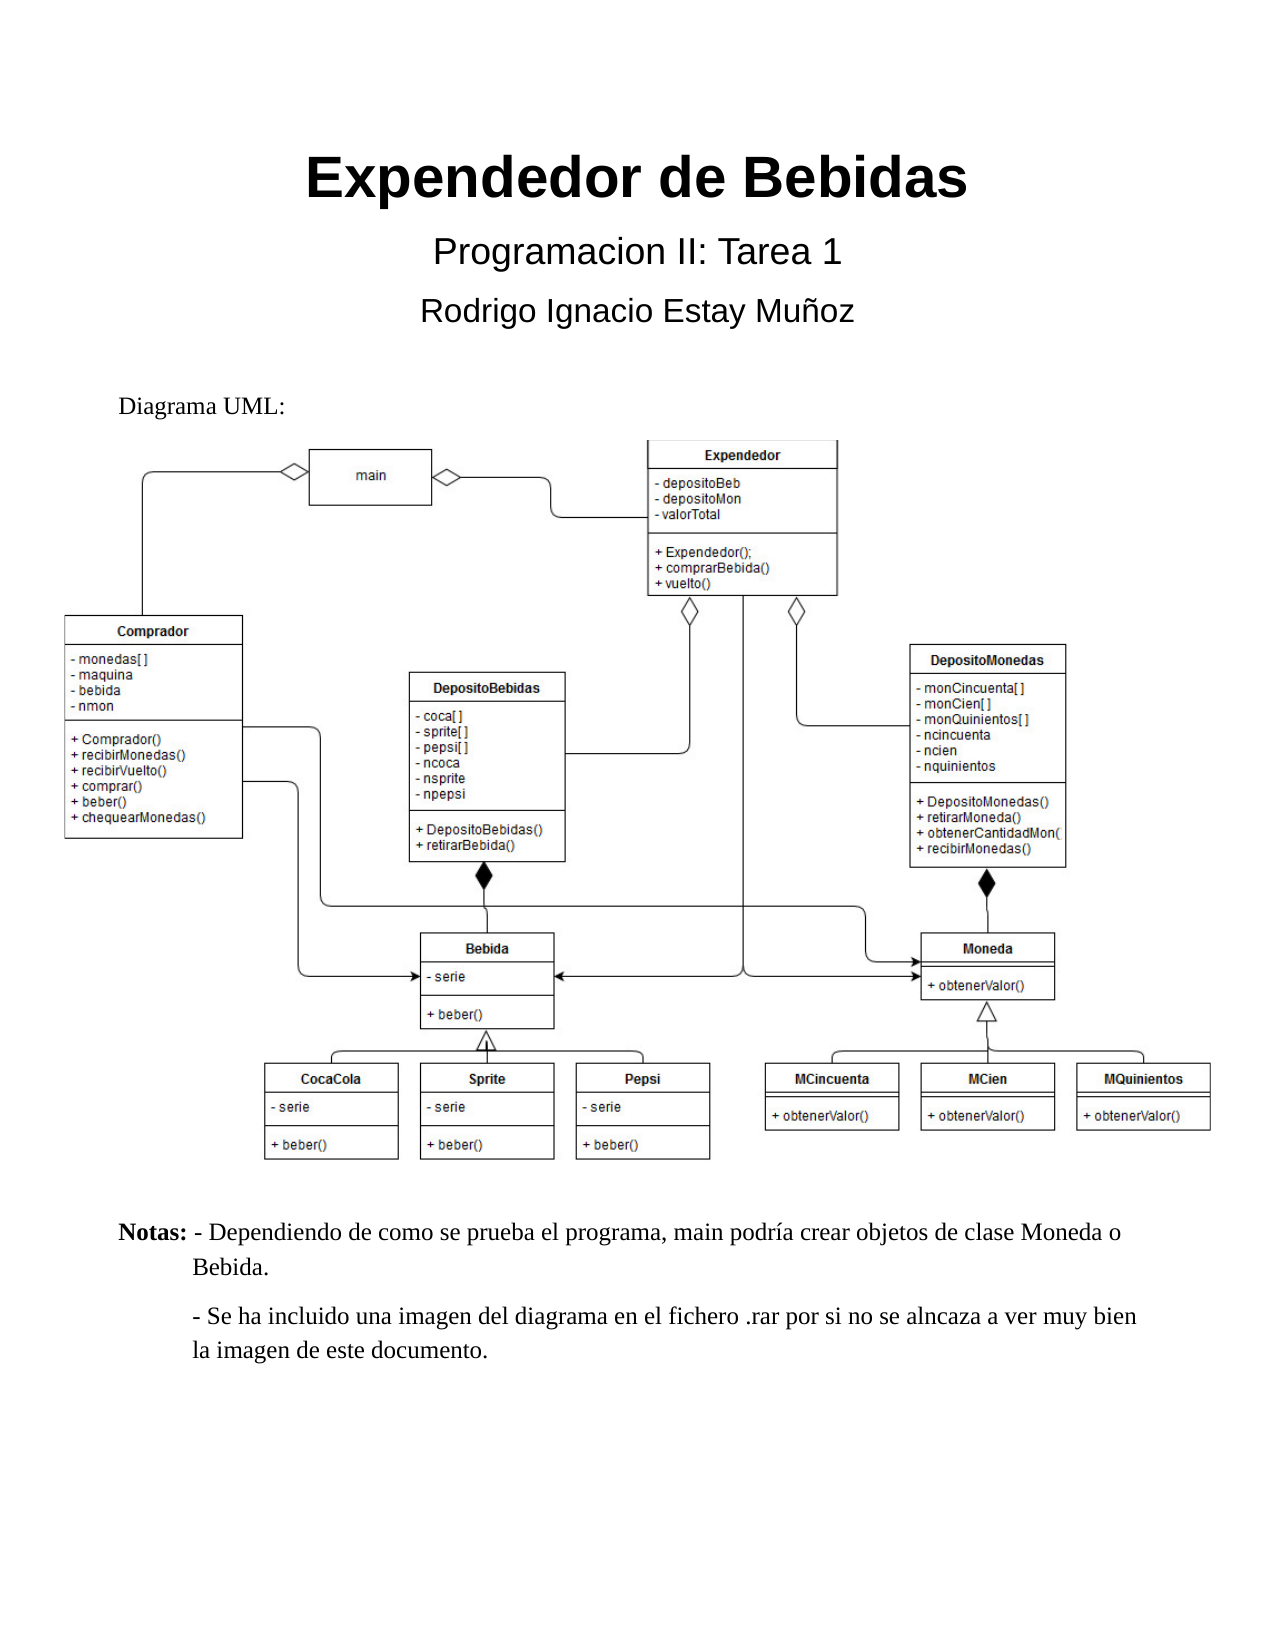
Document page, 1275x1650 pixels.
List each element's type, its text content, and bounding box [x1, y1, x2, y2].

text Notas: - Dependiendo de como se prueba el programa, main podría crear objetos de clase Moneda o Bebida. [118, 1217, 1157, 1280]
title Expendedor de Bebidas [118, 143, 1157, 210]
subtitle Rodrigo Ignacio Estay Muñoz [118, 291, 1157, 329]
picture [64, 440, 1211, 1163]
text - Se ha incluido una imagen del diagrama en el fichero .rar por si no se alncaza a ver muy bien la imagen de este documento. [118, 1301, 1157, 1364]
subtitle Programacion II: Tarea 1 [118, 229, 1157, 272]
text Diagrama UML: [118, 391, 1157, 419]
